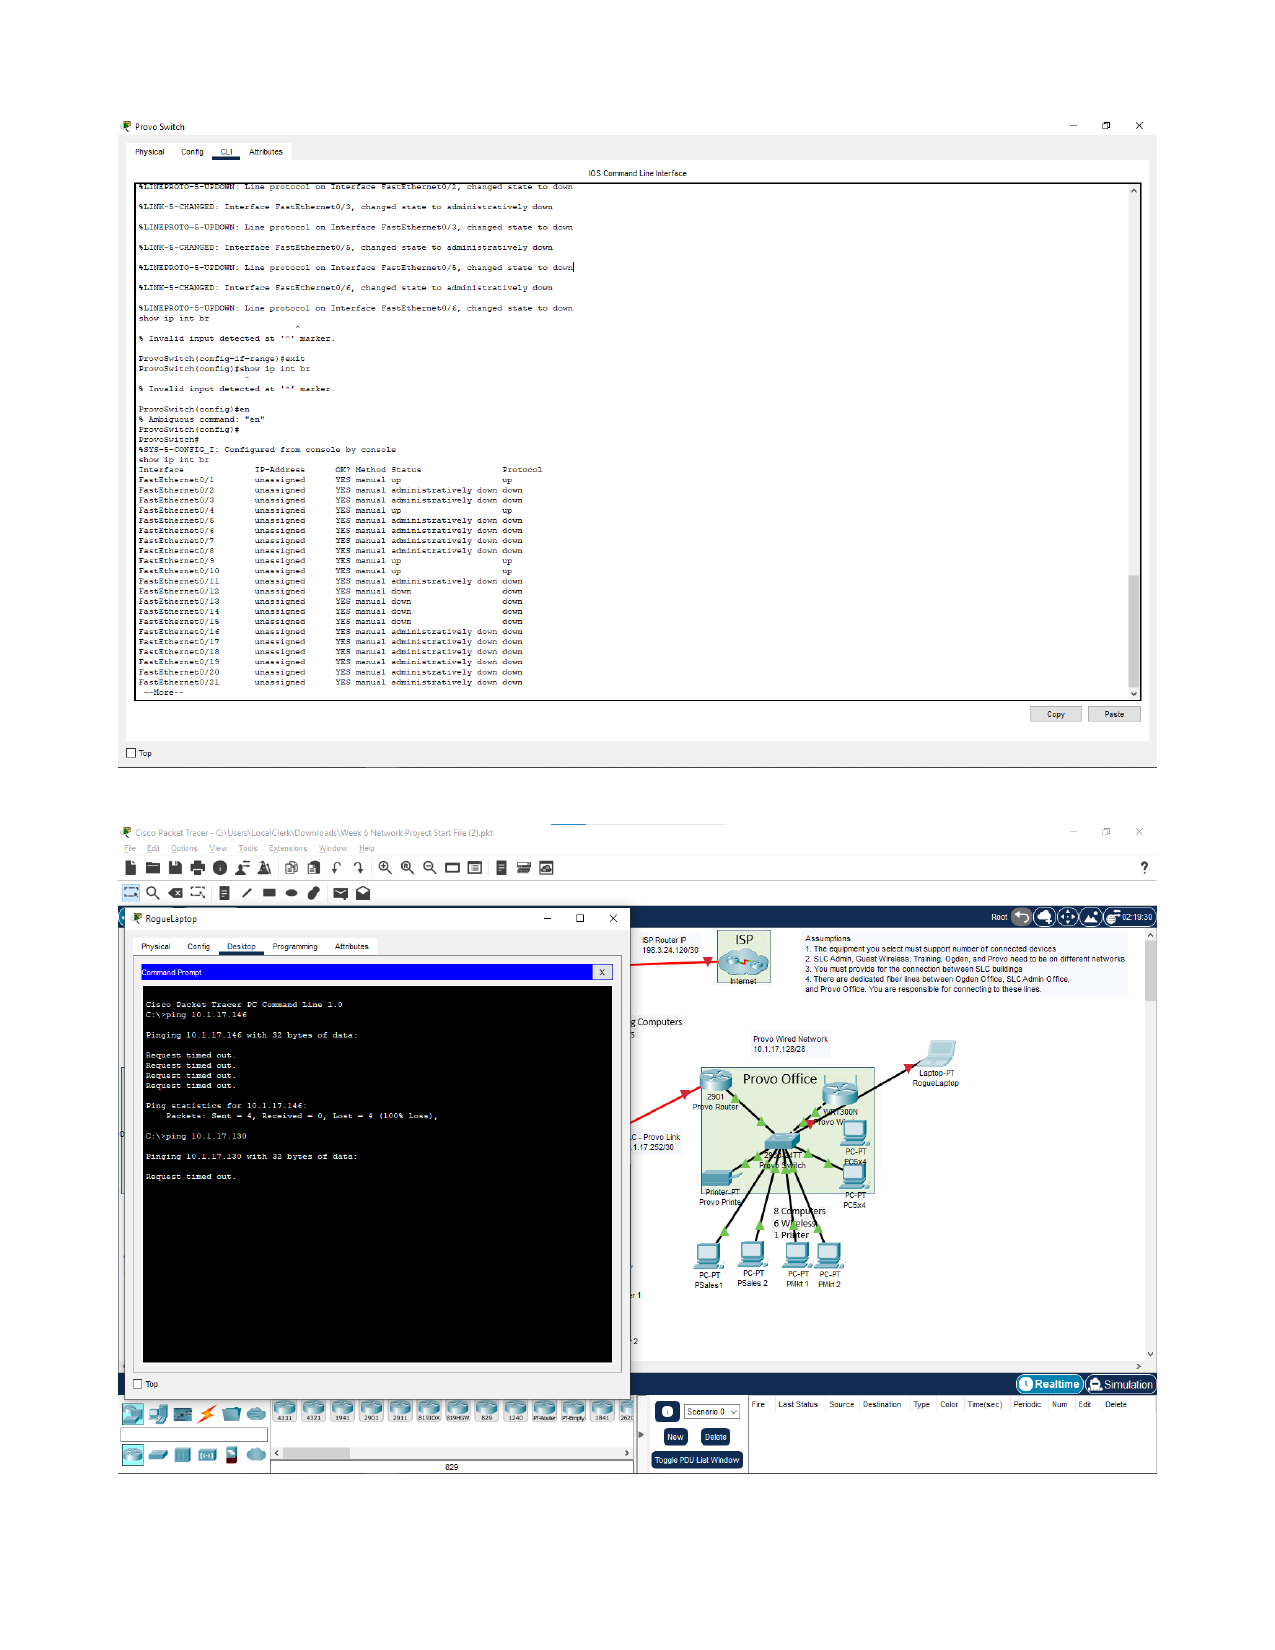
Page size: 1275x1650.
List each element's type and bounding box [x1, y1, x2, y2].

picture [118, 824, 1157, 1474]
picture [118, 118, 1157, 768]
